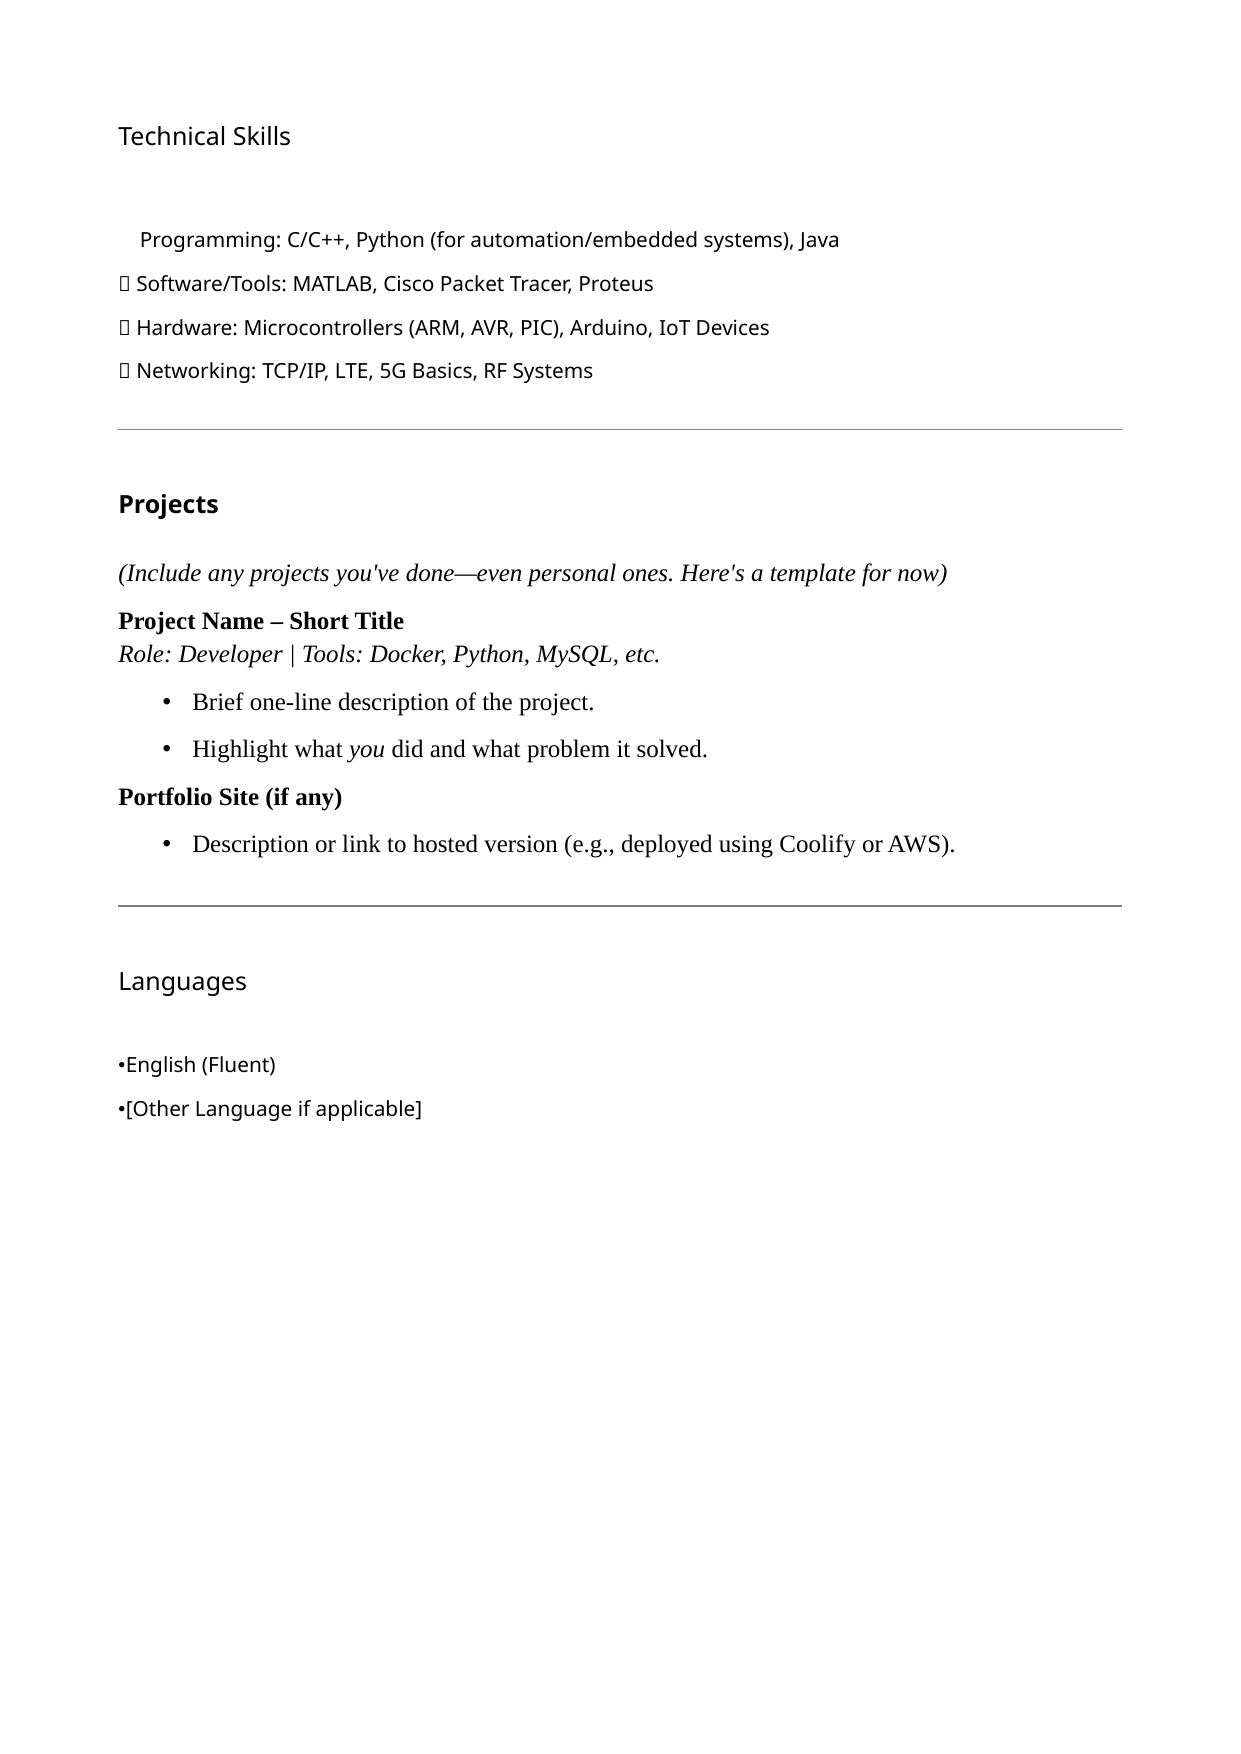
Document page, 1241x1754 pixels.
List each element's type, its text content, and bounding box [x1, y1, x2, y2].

text ✅ Programming: C/C++, Python (for automation/embedded systems), Java ✅ Software/Tools: MATLAB, Cisco Packet Tracer, Proteus ✅ Hardware: Microcontrollers (ARM, AVR, PIC), Arduino, IoT Devices ✅ Networking: TCP/IP, LTE, 5G Basics, RF Systems [118, 210, 1122, 385]
subtitle Technical Skills [118, 118, 1122, 152]
list [Other Language if applicable] [118, 1079, 1122, 1122]
text (Include any projects you've done—even personal ones. Here's a template for now) [118, 558, 1122, 587]
list Brief one-line description of the project. [162, 687, 1122, 716]
subtitle Languages [118, 964, 1122, 998]
subtitle Projects [118, 487, 1122, 521]
list Highlight what you did and what problem it solved. [162, 734, 1122, 763]
text Project Name – Short Title Role: Developer | Tools: Docker, Python, MySQL, etc. [118, 606, 1122, 668]
list Description or link to hosted version (e.g., deployed using Coolify or AWS). [162, 829, 1122, 858]
text Portfolio Site (if any) [118, 782, 1122, 811]
list English (Fluent) [118, 1035, 1122, 1079]
